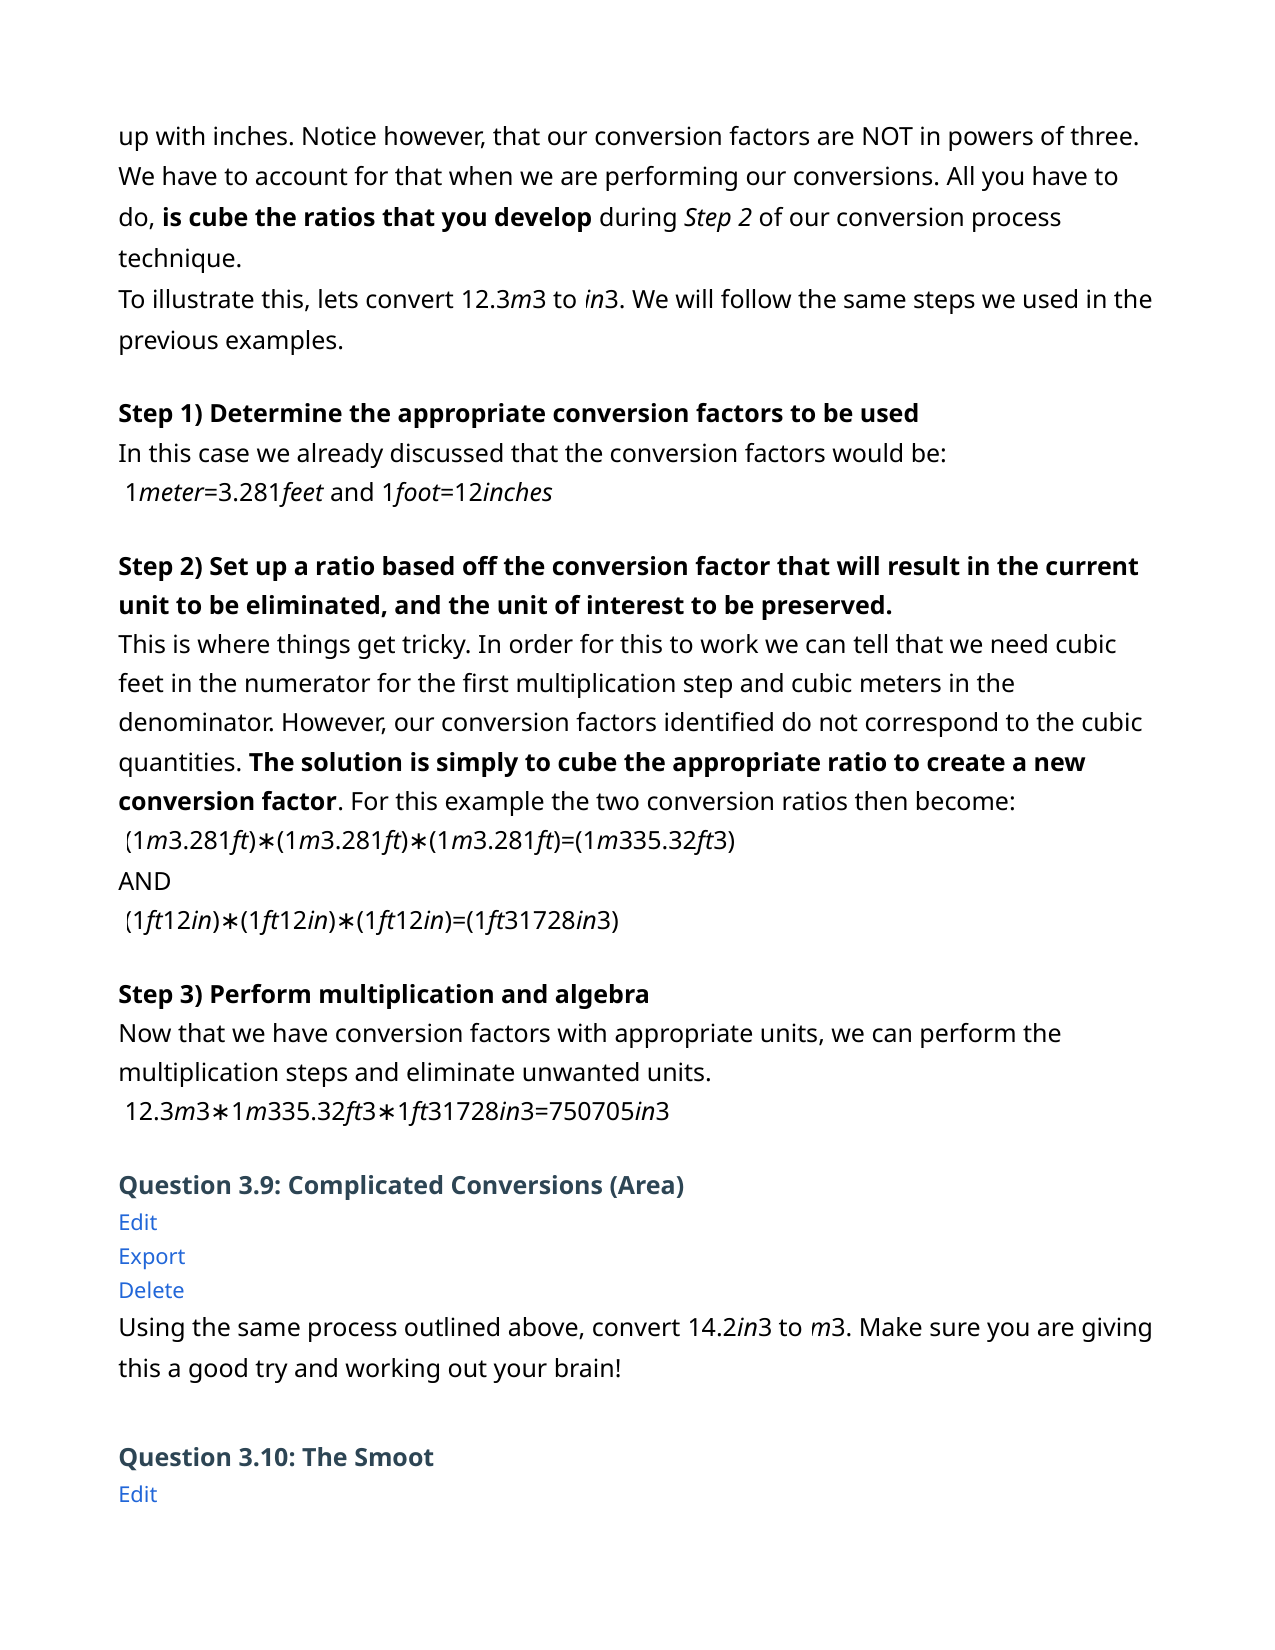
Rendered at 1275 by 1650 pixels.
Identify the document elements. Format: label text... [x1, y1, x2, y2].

text Edit [118, 1479, 1157, 1509]
text This is where things get tricky. In order for this to work we can tell that we need cubic feet in the numerator for the first multiplication step and cubic meters in the denominator. However, our conversion factors identified do not correspond to the cubic quantities. The solution is simply to cube the appropriate ratio to create a new conversion factor. For this example the two conversion ratios then become: [118, 627, 1157, 817]
text Edit [118, 1207, 1157, 1237]
text 1meter=3.281feet and 1foot=12inches [118, 474, 1157, 508]
text Now that we have conversion factors with appropriate units, we can perform the multiplication steps and eliminate unwanted units. [118, 1016, 1157, 1089]
text Step 2) Set up a ratio based off the conversion factor that will result in the current unit to be eliminated, and the unit of interest to be preserved. [118, 548, 1157, 622]
text To illustrate this, lets convert 12.3m3 to in3. We will follow the same steps we used in the previous examples. [118, 281, 1157, 356]
text Using the same process outlined above, convert 14.2in3 to m3. Make sure you are giving this a good try and working out your brain! [118, 1309, 1157, 1384]
text Step 3) Perform multiplication and algebra [118, 976, 1157, 1010]
text (1ft12in​)∗(1ft12in​)∗(1ft12in​)=(1ft31728in3​) [118, 902, 1157, 937]
text 12.3m3∗1m335.32ft3​∗1ft31728in3​=750705in3 [118, 1094, 1157, 1128]
text In this case we already discussed that the conversion factors would be: [118, 435, 1157, 469]
text (1m3.281ft​)∗(1m3.281ft​)∗(1m3.281ft​)=(1m335.32ft3​) [118, 822, 1157, 857]
text AND [118, 863, 1157, 897]
text Export [118, 1241, 1157, 1271]
text Question 3.10: The Smoot [118, 1440, 1133, 1474]
text Step 1) Determine the appropriate conversion factors to be used [118, 396, 1157, 430]
text Delete [118, 1275, 1157, 1305]
text Question 3.9: Complicated Conversions (Area) [118, 1168, 1133, 1202]
text up with inches. Notice however, that our conversion factors are NOT in powers of three. We have to account for that when we are performing our conversions. All you have to do, is cube the ratios that you develop during Step 2 of our conversion process technique. [118, 118, 1157, 275]
